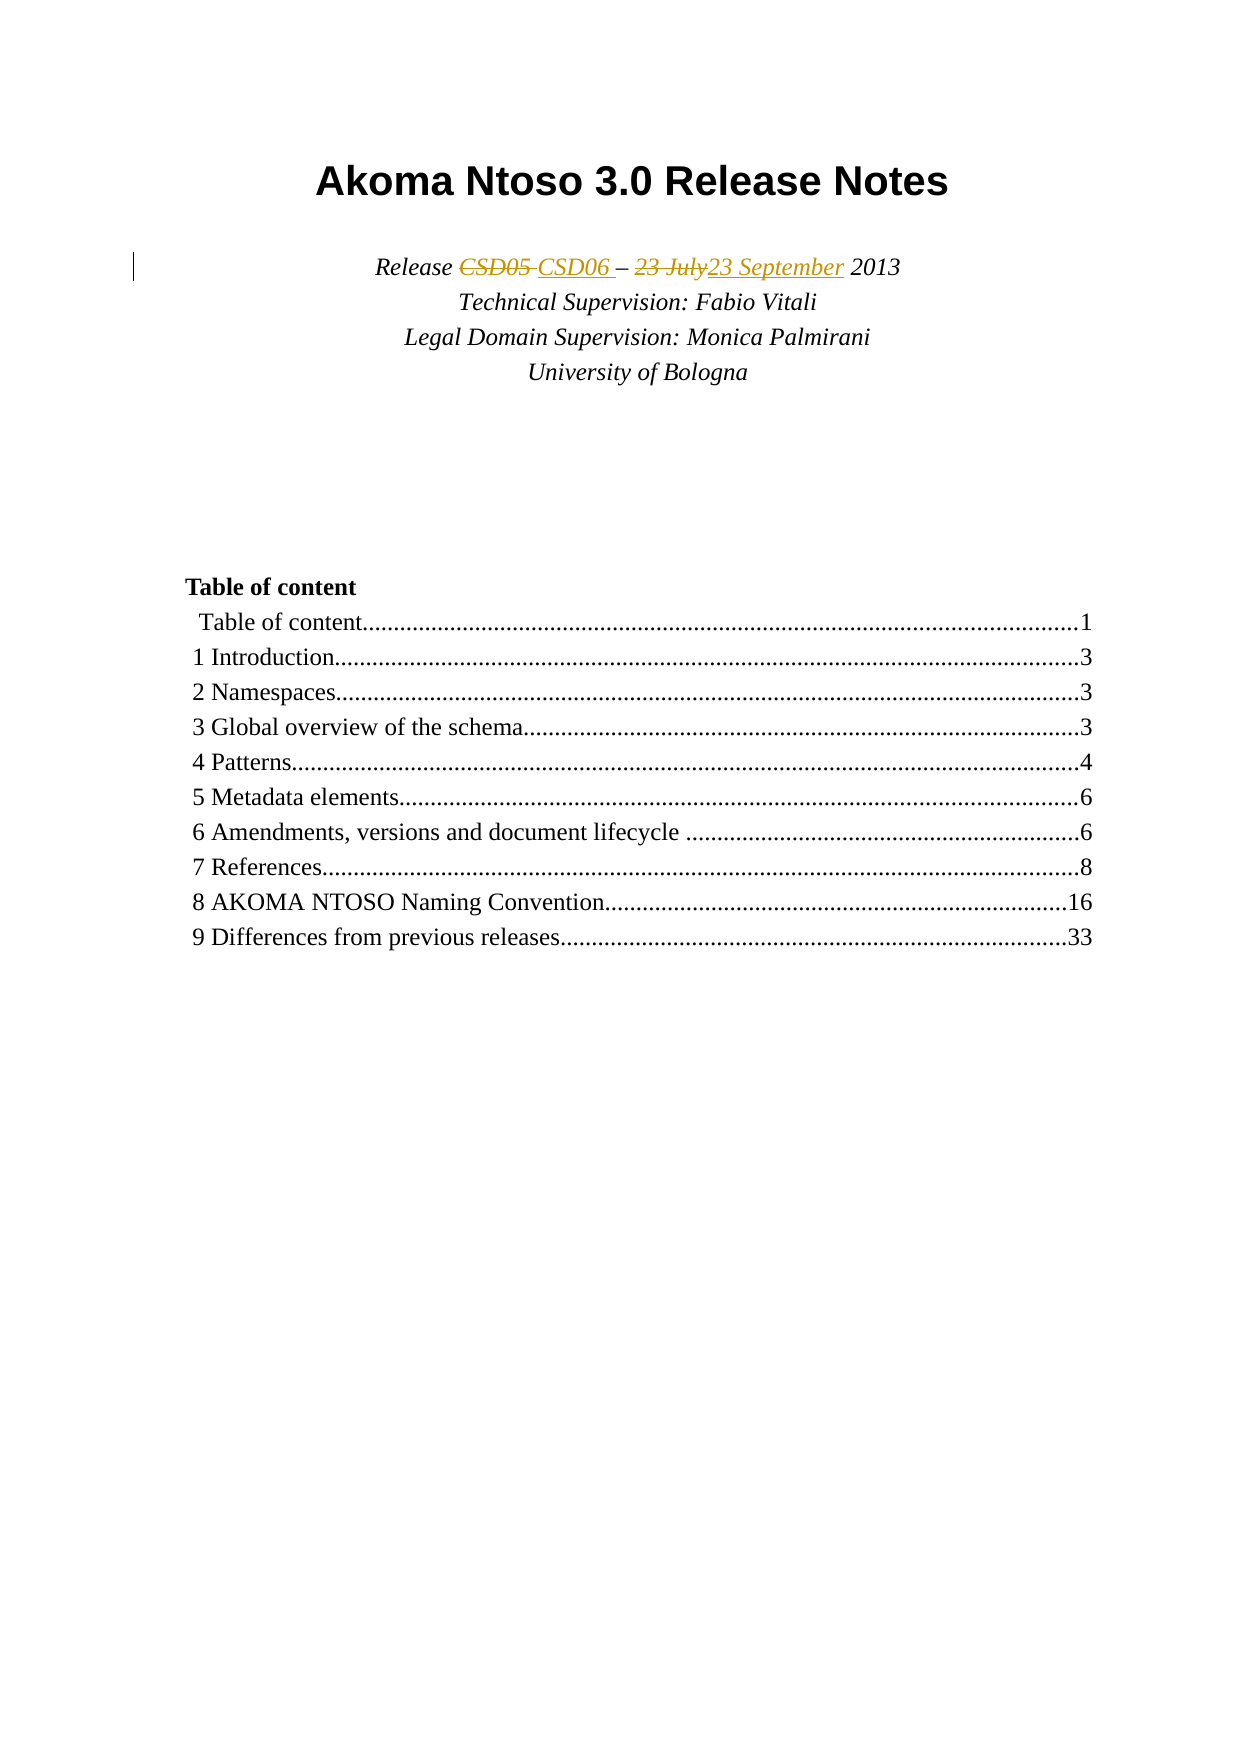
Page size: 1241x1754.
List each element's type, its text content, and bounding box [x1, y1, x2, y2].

text Release CSD06 – 23 September 2013 [148, 252, 1092, 281]
text Table of content 1 [192, 607, 1092, 636]
text University of Bologna [148, 357, 1092, 386]
text Legal Domain Supervision: Monica Palmirani [148, 322, 1092, 351]
text 7 References 8 [192, 852, 1092, 881]
text 2 Namespaces 3 [192, 677, 1092, 706]
title Akoma Ntoso 3.0 Release Notes [148, 156, 1092, 204]
text 8 AKOMA NTOSO Naming Convention 16 [192, 887, 1092, 916]
text 5 Metadata elements 6 [192, 782, 1092, 811]
text Technical Supervision: Fabio Vitali [148, 287, 1092, 316]
subtitle Table of content [148, 572, 1092, 601]
text 9 Differences from previous releases 33 [192, 922, 1092, 951]
text 1 Introduction 3 [192, 642, 1092, 671]
text 3 Global overview of the schema 3 [192, 712, 1092, 741]
text 4 Patterns 4 [192, 747, 1092, 776]
text 6 Amendments, versions and document lifecycle 6 [192, 817, 1092, 846]
